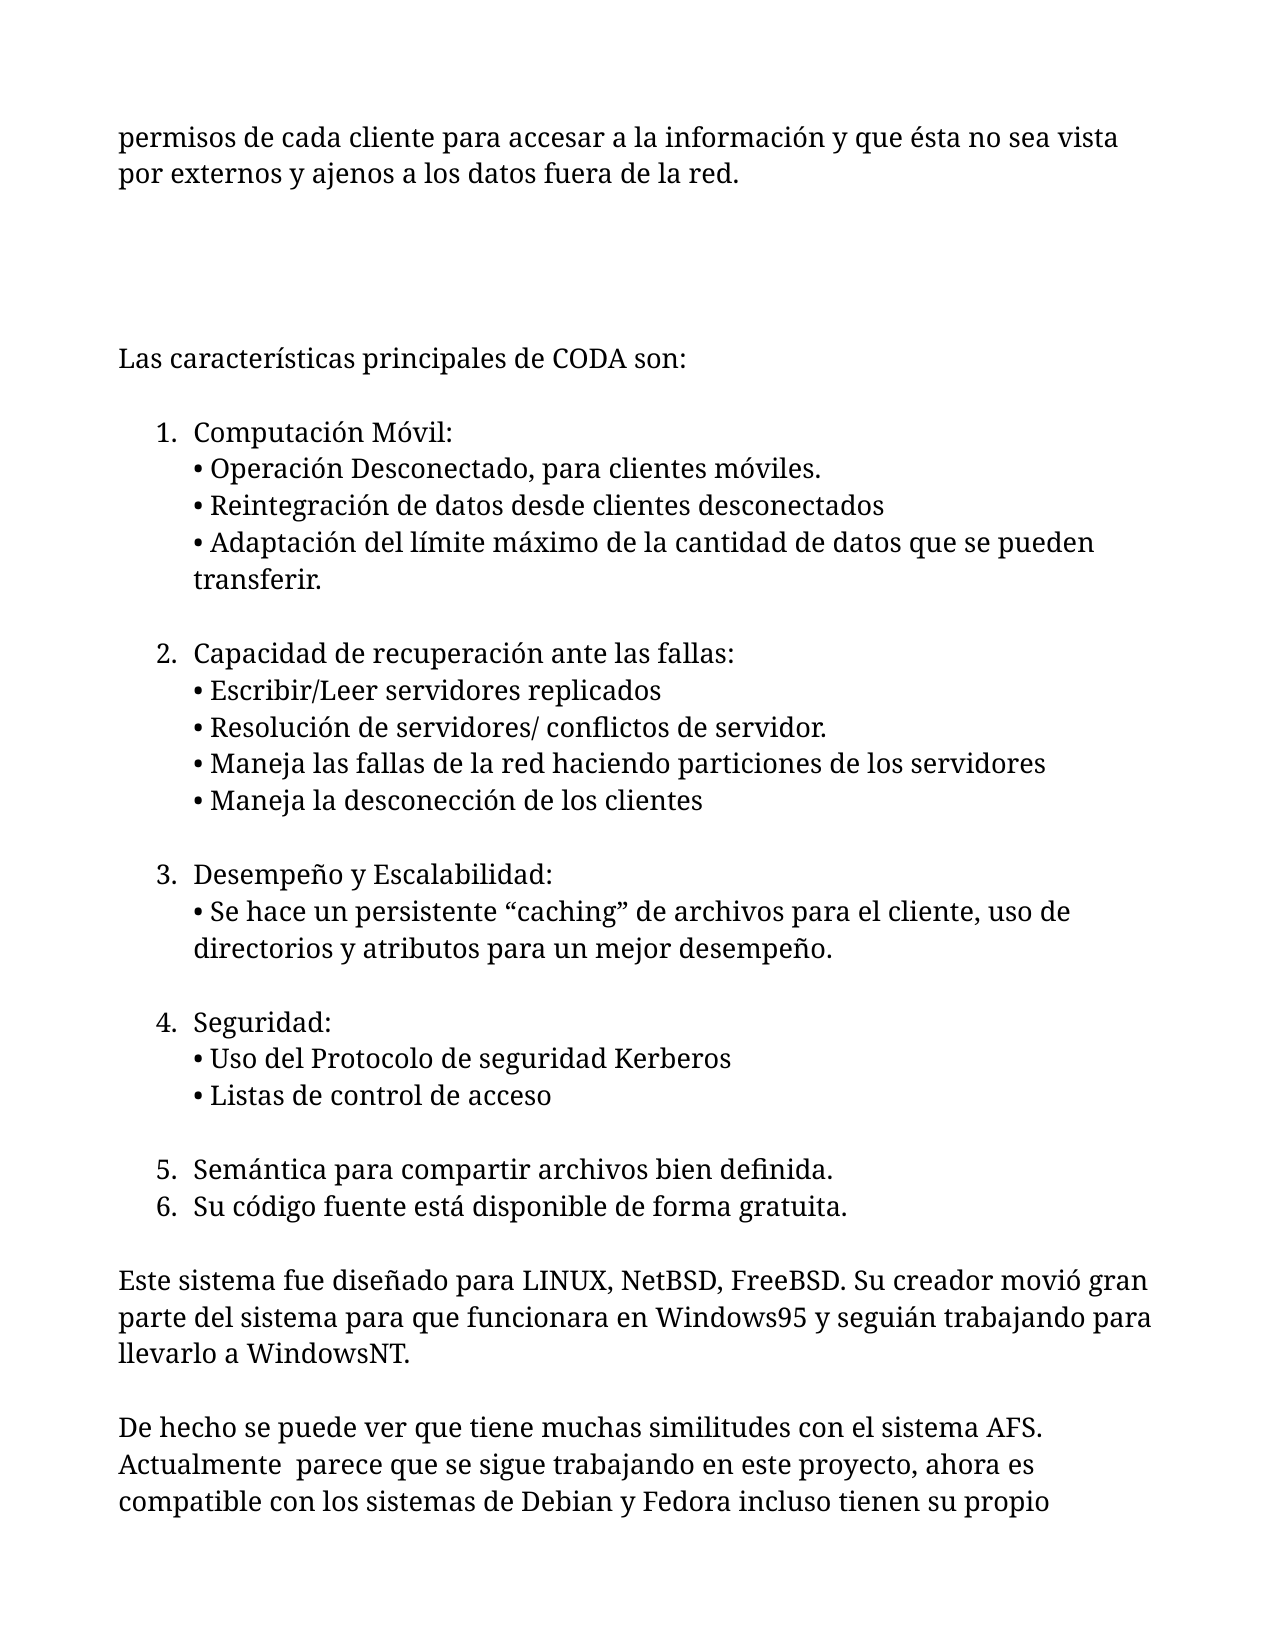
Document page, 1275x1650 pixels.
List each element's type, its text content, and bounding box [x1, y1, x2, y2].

list Su código fuente está disponible de forma gratuita. [156, 1187, 1157, 1224]
text permisos de cada cliente para accesar a la información y que ésta no sea vista por externos y ajenos a los datos fuera de la red. [118, 118, 1157, 192]
list • Maneja la desconección de los clientes [156, 782, 1157, 819]
list • Operación Desconectado, para clientes móviles. [156, 450, 1157, 487]
list Computación Móvil: [156, 413, 1157, 450]
text Este sistema fue diseñado para LINUX, NetBSD, FreeBSD. Su creador movió gran parte del sistema para que funcionara en Windows95 y seguián trabajando para llevarlo a WindowsNT. [118, 1261, 1157, 1372]
list • Uso del Protocolo de seguridad Kerberos [156, 1040, 1157, 1077]
text De hecho se puede ver que tiene muchas similitudes con el sistema AFS. Actualmente parece que se sigue trabajando en este proyecto, ahora es compatible con los sistemas de Debian y Fedora incluso tienen su propio [118, 1409, 1157, 1519]
list Semántica para compartir archivos bien definida. [156, 1151, 1157, 1187]
list • Reintegración de datos desde clientes desconectados [156, 487, 1157, 524]
list • Maneja las fallas de la red haciendo particiones de los servidores [156, 745, 1157, 782]
list Seguridad: [156, 1003, 1157, 1040]
list • Resolución de servidores/ conflictos de servidor. [156, 708, 1157, 745]
list • Adaptación del límite máximo de la cantidad de datos que se pueden transferir. [156, 524, 1157, 597]
text Las características principales de CODA son: [118, 339, 1157, 376]
list Desempeño y Escalabilidad: [156, 856, 1157, 892]
list • Escribir/Leer servidores replicados [156, 671, 1157, 708]
list Capacidad de recuperación ante las fallas: [156, 634, 1157, 671]
list • Listas de control de acceso [156, 1077, 1157, 1114]
list • Se hace un persistente “caching” de archivos para el cliente, uso de directorios y atributos para un mejor desempeño. [156, 892, 1157, 966]
